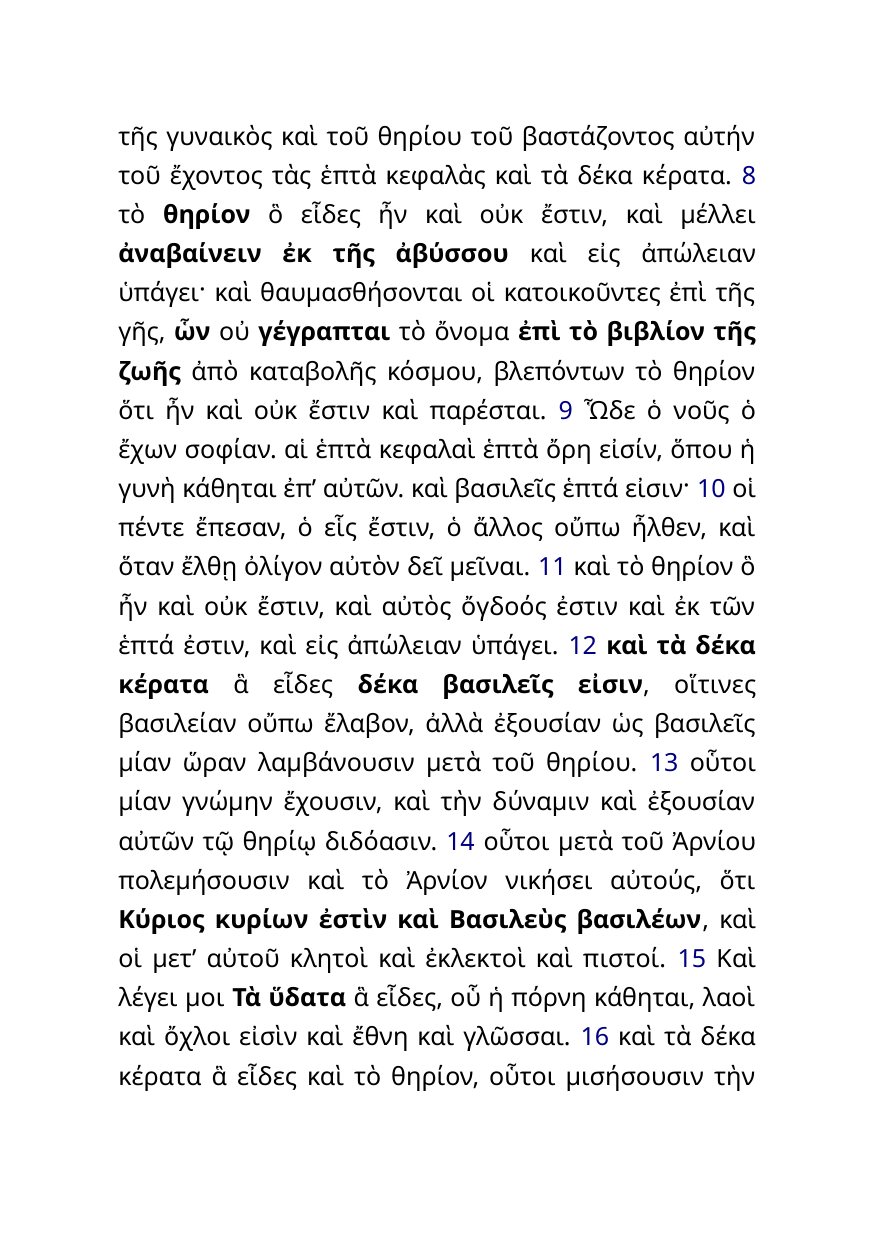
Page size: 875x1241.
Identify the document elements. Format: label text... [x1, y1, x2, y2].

text τῆς γυναικὸς καὶ τοῦ θηρίου τοῦ βαστάζοντος αὐτήν τοῦ ἔχοντος τὰς ἑπτὰ κεφαλὰς καὶ τὰ δέκα κέρατα. 8 τὸ θηρίον ὃ εἶδες ἦν καὶ οὐκ ἔστιν, καὶ μέλλει ἀναβαίνειν ἐκ τῆς ἀβύσσου καὶ εἰς ἀπώλειαν ὑπάγει· καὶ θαυμασθήσονται οἱ κατοικοῦντες ἐπὶ τῆς γῆς, ὧν οὐ γέγραπται τὸ ὄνομα ἐπὶ τὸ βιβλίον τῆς ζωῆς ἀπὸ καταβολῆς κόσμου, βλεπόντων τὸ θηρίον ὅτι ἦν καὶ οὐκ ἔστιν καὶ παρέσται. 9 Ὧδε ὁ νοῦς ὁ ἔχων σοφίαν. αἱ ἑπτὰ κεφαλαὶ ἑπτὰ ὄρη εἰσίν, ὅπου ἡ γυνὴ κάθηται ἐπ’ αὐτῶν. καὶ βασιλεῖς ἑπτά εἰσιν· 10 οἱ πέντε ἔπεσαν, ὁ εἷς ἔστιν, ὁ ἄλλος οὔπω ἦλθεν, καὶ ὅταν ἔλθῃ ὀλίγον αὐτὸν δεῖ μεῖναι. 11 καὶ τὸ θηρίον ὃ ἦν καὶ οὐκ ἔστιν, καὶ αὐτὸς ὄγδοός ἐστιν καὶ ἐκ τῶν ἑπτά ἐστιν, καὶ εἰς ἀπώλειαν ὑπάγει. 12 καὶ τὰ δέκα κέρατα ἃ εἶδες δέκα βασιλεῖς εἰσιν, οἵτινες βασιλείαν οὔπω ἔλαβον, ἀλλὰ ἐξουσίαν ὡς βασιλεῖς μίαν ὥραν λαμβάνουσιν μετὰ τοῦ θηρίου. 13 οὗτοι μίαν γνώμην ἔχουσιν, καὶ τὴν δύναμιν καὶ ἐξουσίαν αὐτῶν τῷ θηρίῳ διδόασιν. 14 οὗτοι μετὰ τοῦ Ἀρνίου πολεμήσουσιν καὶ τὸ Ἀρνίον νικήσει αὐτούς, ὅτι Κύριος κυρίων ἐστὶν καὶ Βασιλεὺς βασιλέων, καὶ οἱ μετ’ αὐτοῦ κλητοὶ καὶ ἐκλεκτοὶ καὶ πιστοί. 15 Καὶ λέγει μοι Τὰ ὕδατα ἃ εἶδες, οὗ ἡ πόρνη κάθηται, λαοὶ καὶ ὄχλοι εἰσὶν καὶ ἔθνη καὶ γλῶσσαι. 16 καὶ τὰ δέκα κέρατα ἃ εἶδες καὶ τὸ θηρίον, οὗτοι μισήσουσιν τὴν [118, 118, 756, 1092]
